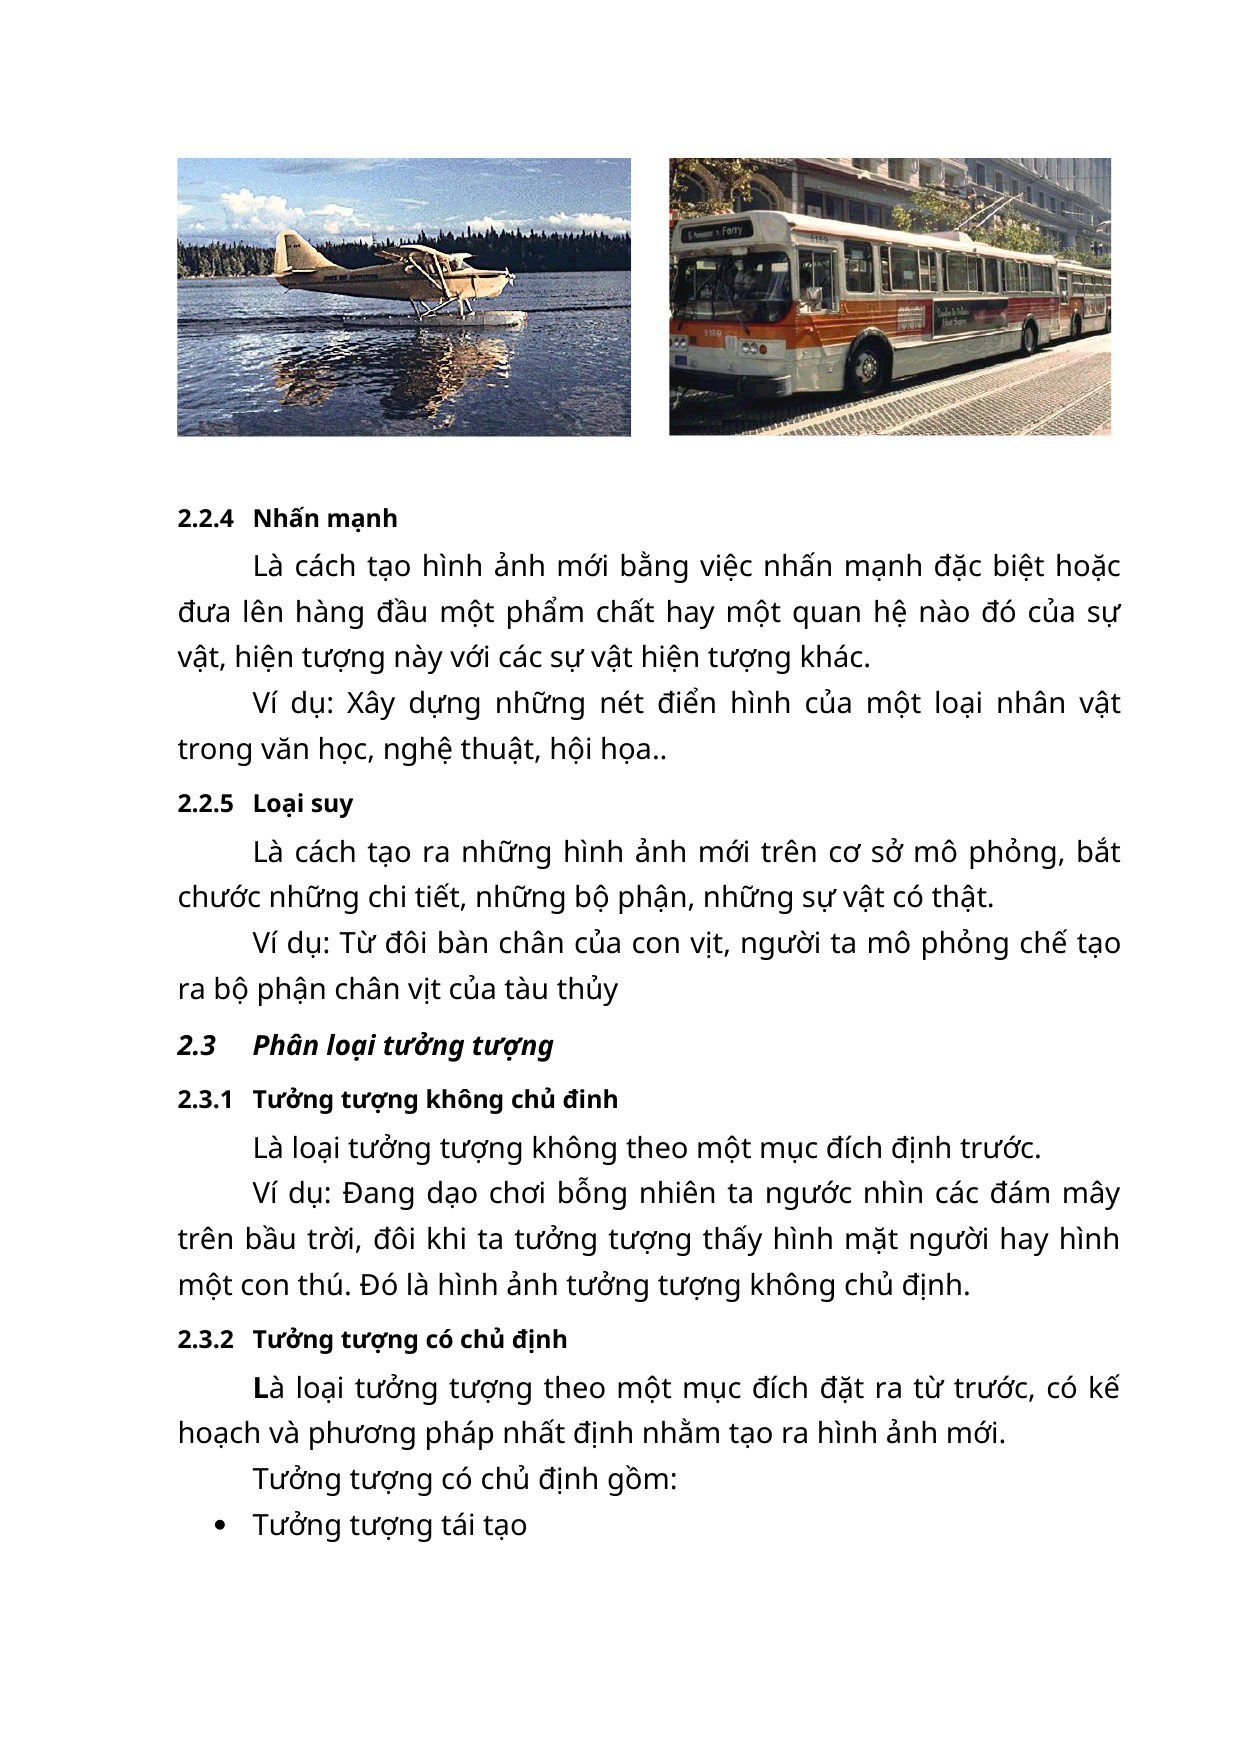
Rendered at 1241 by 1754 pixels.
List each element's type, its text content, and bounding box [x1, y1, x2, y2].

text Là loại tưởng tượng theo một mục đích đặt ra từ trước, có kế hoạch và phương pháp nhất định nhằm tạo ra hình ảnh mới. [177, 1367, 1122, 1452]
text Ví dụ: Từ đôi bàn chân của con vịt, người ta mô phỏng chế tạo ra bộ phận chân vịt của tàu thủy [177, 922, 1122, 1008]
subtitle Loại suy [177, 786, 1122, 820]
picture [177, 158, 632, 437]
text Ví dụ: Xây dựng những nét điển hình của một loại nhân vật trong văn học, nghệ thuật, hội họa.. [177, 682, 1122, 768]
picture [669, 158, 1112, 436]
text Ví dụ: Đang dạo chơi bỗng nhiên ta ngước nhìn các đám mây trên bầu trời, đôi khi ta tưởng tượng thấy hình mặt người hay hình một con thú. Đó là hình ảnh tưởng tượng không chủ định. [177, 1172, 1122, 1303]
subtitle Phân loại tưởng tượng [177, 1026, 1122, 1064]
subtitle Tưởng tượng không chủ đinh [177, 1082, 1122, 1116]
text Là cách tạo ra những hình ảnh mới trên cơ sở mô phỏng, bắt chước những chi tiết, những bộ phận, những sự vật có thật. [177, 831, 1122, 916]
subtitle Tưởng tượng có chủ định [177, 1322, 1122, 1356]
text Tưởng tượng có chủ định gồm: [177, 1458, 1122, 1498]
text Là loại tưởng tượng không theo một mục đích định trước. [177, 1127, 1122, 1167]
subtitle Nhấn mạnh [177, 500, 1122, 534]
list Tưởng tượng tái tạo [215, 1504, 1122, 1543]
text Là cách tạo hình ảnh mới bằng việc nhấn mạnh đặc biệt hoặc đưa lên hàng đầu một phẩm chất hay một quan hệ nào đó của sự vật, hiện tượng này với các sự vật hiện tượng khác. [177, 545, 1122, 676]
